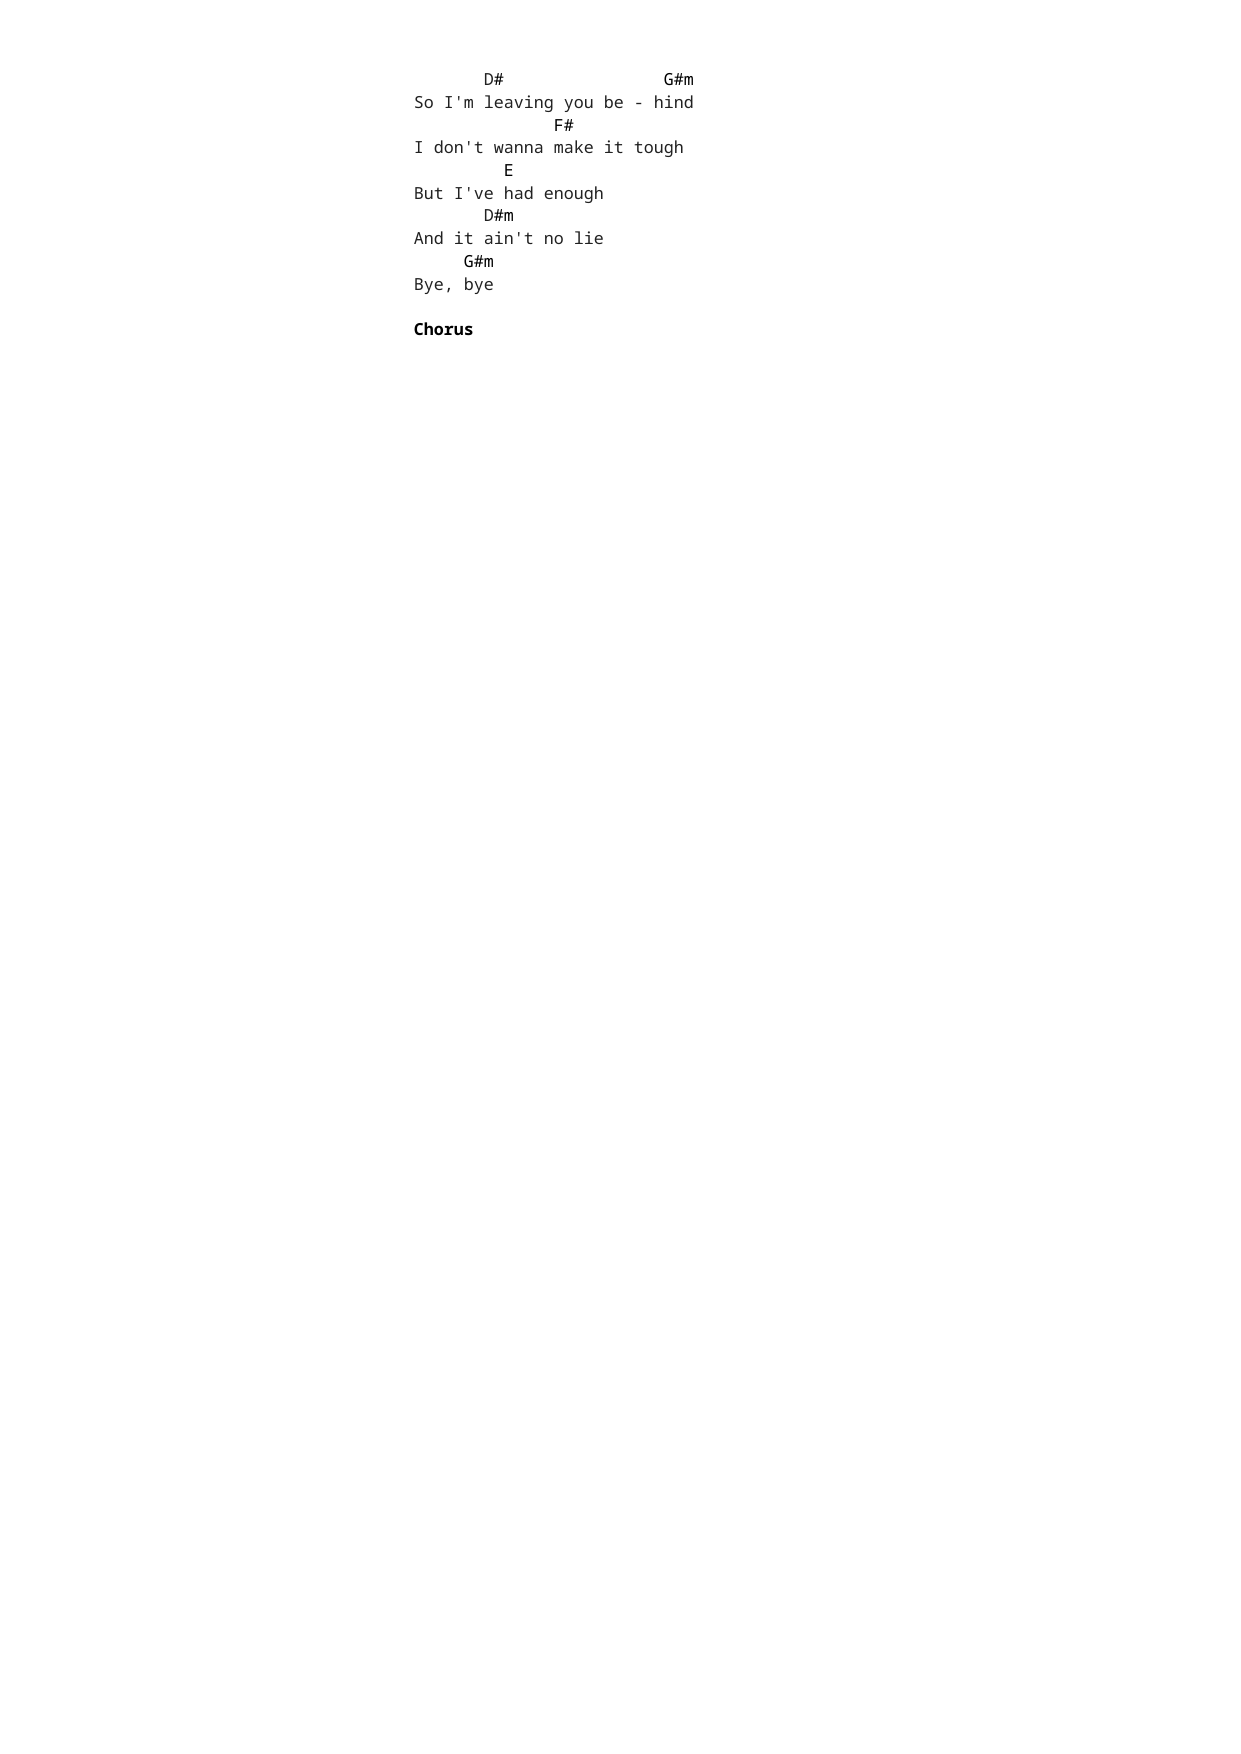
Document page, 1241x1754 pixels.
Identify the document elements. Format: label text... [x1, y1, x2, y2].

text But I've had enough [413, 181, 1122, 204]
text E [413, 158, 1122, 181]
text Chorus [413, 317, 1122, 340]
text G#m [413, 249, 1122, 272]
text So I'm leaving you be - hind [413, 90, 1122, 113]
text D#m [413, 204, 1122, 227]
text Bye, bye [413, 272, 1122, 295]
text D# G#m [413, 68, 1122, 90]
text F# [413, 113, 1122, 136]
text I don't wanna make it tough [413, 136, 1122, 158]
text And it ain't no lie [413, 227, 1122, 249]
